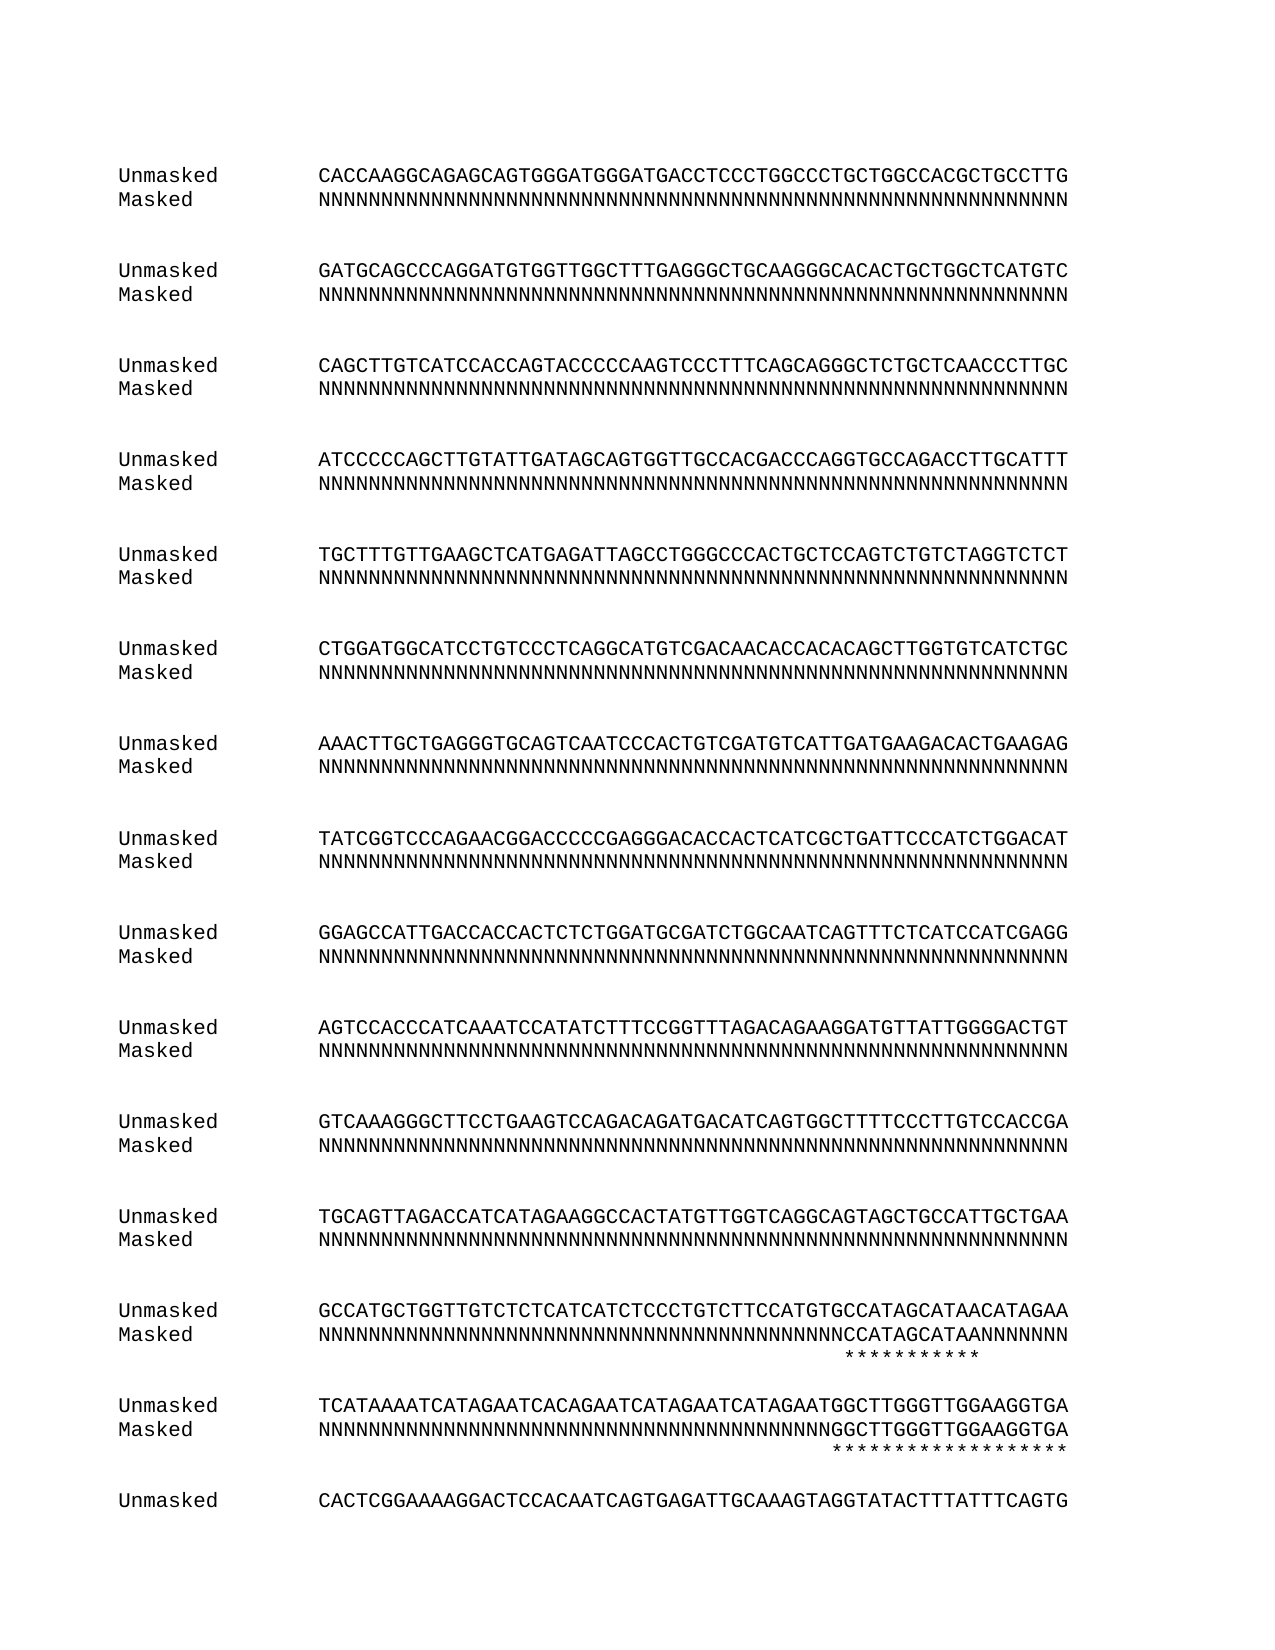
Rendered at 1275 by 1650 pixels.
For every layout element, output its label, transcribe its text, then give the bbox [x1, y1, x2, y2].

text Unmasked GGAGCCATTGACCACCACTCTCTGGATGCGATCTGGCAATCAGTTTCTCATCCATCGAGG [118, 922, 1157, 946]
text Masked NNNNNNNNNNNNNNNNNNNNNNNNNNNNNNNNNNNNNNNNNNNNNNNNNNNNNNNNNNNN [118, 1040, 1157, 1064]
text ******************* [118, 1442, 1157, 1466]
text Masked NNNNNNNNNNNNNNNNNNNNNNNNNNNNNNNNNNNNNNNNNNNNNNNNNNNNNNNNNNNN [118, 946, 1157, 969]
text Masked NNNNNNNNNNNNNNNNNNNNNNNNNNNNNNNNNNNNNNNNNNNNNNNNNNNNNNNNNNNN [118, 757, 1157, 780]
text Masked NNNNNNNNNNNNNNNNNNNNNNNNNNNNNNNNNNNNNNNNNNNNNNNNNNNNNNNNNNNN [118, 378, 1157, 402]
text Masked NNNNNNNNNNNNNNNNNNNNNNNNNNNNNNNNNNNNNNNNNNNNNNNNNNNNNNNNNNNN [118, 662, 1157, 686]
text Unmasked CTGGATGGCATCCTGTCCCTCAGGCATGTCGACAACACCACACAGCTTGGTGTCATCTGC [118, 638, 1157, 662]
text Masked NNNNNNNNNNNNNNNNNNNNNNNNNNNNNNNNNNNNNNNNNNNNNNNNNNNNNNNNNNNN [118, 284, 1157, 307]
text Masked NNNNNNNNNNNNNNNNNNNNNNNNNNNNNNNNNNNNNNNNNNNNNNNNNNNNNNNNNNNN [118, 851, 1157, 875]
text Masked NNNNNNNNNNNNNNNNNNNNNNNNNNNNNNNNNNNNNNNNNNNNNNNNNNNNNNNNNNNN [118, 1229, 1157, 1253]
text Unmasked AAACTTGCTGAGGGTGCAGTCAATCCCACTGTCGATGTCATTGATGAAGACACTGAAGAG [118, 733, 1157, 757]
text Unmasked AGTCCACCCATCAAATCCATATCTTTCCGGTTTAGACAGAAGGATGTTATTGGGGACTGT [118, 1017, 1157, 1040]
text Masked NNNNNNNNNNNNNNNNNNNNNNNNNNNNNNNNNNNNNNNNNGGCTTGGGTTGGAAGGTGA [118, 1419, 1157, 1442]
text Masked NNNNNNNNNNNNNNNNNNNNNNNNNNNNNNNNNNNNNNNNNNNNNNNNNNNNNNNNNNNN [118, 189, 1157, 213]
text Unmasked TGCAGTTAGACCATCATAGAAGGCCACTATGTTGGTCAGGCAGTAGCTGCCATTGCTGAA [118, 1206, 1157, 1229]
text Unmasked GCCATGCTGGTTGTCTCTCATCATCTCCCTGTCTTCCATGTGCCATAGCATAACATAGAA [118, 1300, 1157, 1324]
text Unmasked GATGCAGCCCAGGATGTGGTTGGCTTTGAGGGCTGCAAGGGCACACTGCTGGCTCATGTC [118, 260, 1157, 284]
text Masked NNNNNNNNNNNNNNNNNNNNNNNNNNNNNNNNNNNNNNNNNNNNNNNNNNNNNNNNNNNN [118, 473, 1157, 496]
text Masked NNNNNNNNNNNNNNNNNNNNNNNNNNNNNNNNNNNNNNNNNNNNNNNNNNNNNNNNNNNN [118, 1135, 1157, 1158]
text Unmasked CACCAAGGCAGAGCAGTGGGATGGGATGACCTCCCTGGCCCTGCTGGCCACGCTGCCTTG [118, 165, 1157, 189]
text Unmasked TGCTTTGTTGAAGCTCATGAGATTAGCCTGGGCCCACTGCTCCAGTCTGTCTAGGTCTCT [118, 544, 1157, 567]
text Masked NNNNNNNNNNNNNNNNNNNNNNNNNNNNNNNNNNNNNNNNNNNNNNNNNNNNNNNNNNNN [118, 567, 1157, 591]
text Unmasked TATCGGTCCCAGAACGGACCCCCGAGGGACACCACTCATCGCTGATTCCCATCTGGACAT [118, 827, 1157, 851]
text Unmasked GTCAAAGGGCTTCCTGAAGTCCAGACAGATGACATCAGTGGCTTTTCCCTTGTCCACCGA [118, 1111, 1157, 1135]
text Unmasked ATCCCCCAGCTTGTATTGATAGCAGTGGTTGCCACGACCCAGGTGCCAGACCTTGCATTT [118, 449, 1157, 473]
text Masked NNNNNNNNNNNNNNNNNNNNNNNNNNNNNNNNNNNNNNNNNNCCATAGCATAANNNNNNN [118, 1324, 1157, 1348]
text Unmasked TCATAAAATCATAGAATCACAGAATCATAGAATCATAGAATGGCTTGGGTTGGAAGGTGA [118, 1395, 1157, 1419]
text Unmasked CACTCGGAAAAGGACTCCACAATCAGTGAGATTGCAAAGTAGGTATACTTTATTTCAGTG [118, 1489, 1157, 1513]
text Unmasked CAGCTTGTCATCCACCAGTACCCCCAAGTCCCTTTCAGCAGGGCTCTGCTCAACCCTTGC [118, 354, 1157, 378]
text *********** [118, 1348, 1157, 1371]
